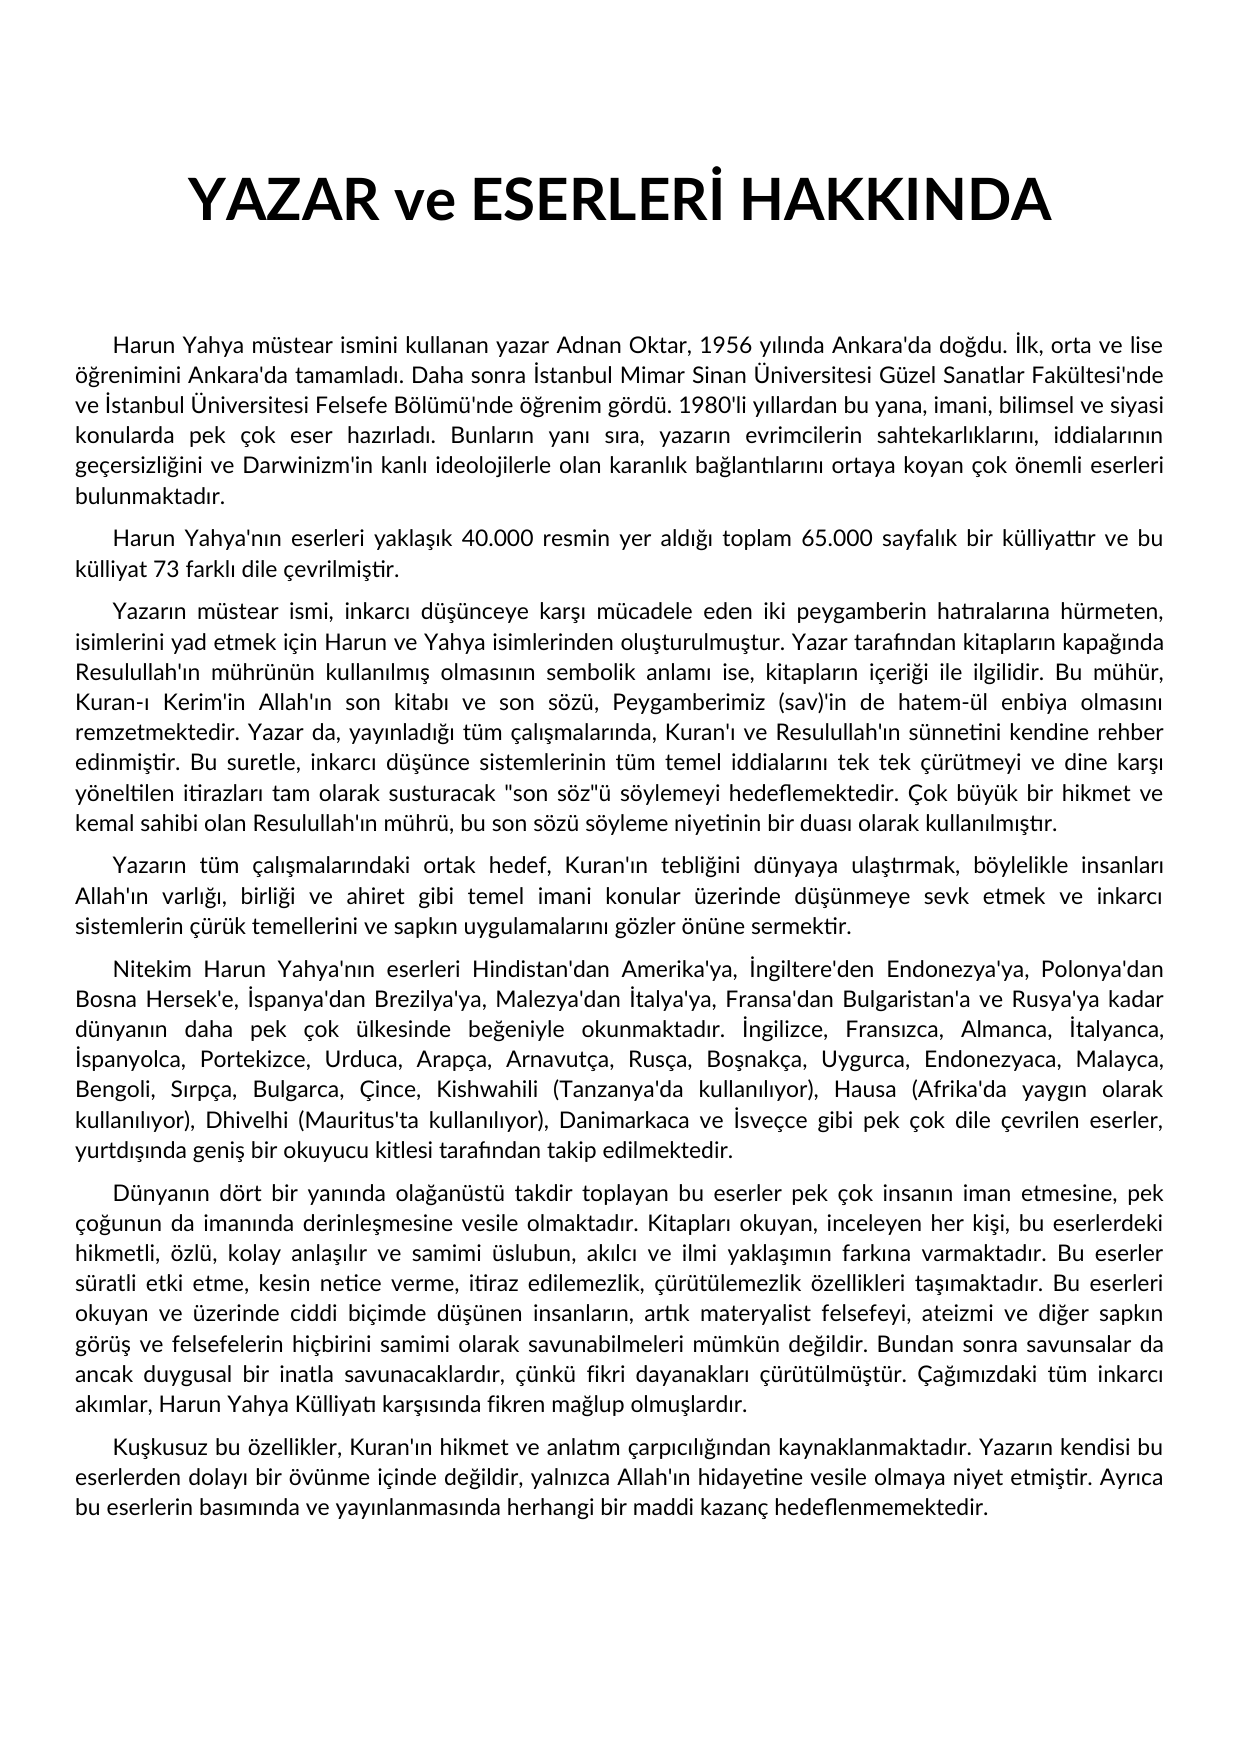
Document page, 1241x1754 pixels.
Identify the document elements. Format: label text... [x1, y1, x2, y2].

subtitle YAZAR ve ESERLERİ HAKKINDA [75, 162, 1165, 232]
text Nitekim Harun Yahya'nın eserleri Hindistan'dan Amerika'ya, İngiltere'den Endonezya'ya, Polonya'dan Bosna Hersek'e, İspanya'dan Brezilya'ya, Malezya'dan İtalya'ya, Fransa'dan Bulgaristan'a ve Rusya'ya kadar dünyanın daha pek çok ülkesinde beğeniyle okunmaktadır. İngilizce, Fransızca, Almanca, İtalyanca, İspanyolca, Portekizce, Urduca, Arapça, Arnavutça, Rusça, Boşnakça, Uygurca, Endonezyaca, Malayca, Bengoli, Sırpça, Bulgarca, Çince, Kishwahili (Tanzanya'da kullanılıyor), Hausa (Afrika'da yaygın olarak kullanılıyor), Dhivelhi (Mauritus'ta kullanılıyor), Danimarkaca ve İsveçce gibi pek çok dile çevrilen eserler, yurtdışında geniş bir okuyucu kitlesi tarafından takip edilmektedir. [75, 954, 1165, 1163]
text Yazarın müstear ismi, inkarcı düşünceye karşı mücadele eden iki peygamberin hatıralarına hürmeten, isimlerini yad etmek için Harun ve Yahya isimlerinden oluşturulmuştur. Yazar tarafından kitapların kapağında Resulullah'ın mührünün kullanılmış olmasının sembolik anlamı ise, kitapların içeriği ile ilgilidir. Bu mühür, Kuran-ı Kerim'in Allah'ın son kitabı ve son sözü, Peygamberimiz (sav)'in de hatem-ül enbiya olmasını remzetmektedir. Yazar da, yayınladığı tüm çalışmalarında, Kuran'ı ve Resulullah'ın sünnetini kendine rehber edinmiştir. Bu suretle, inkarcı düşünce sistemlerinin tüm temel iddialarını tek tek çürütmeyi ve dine karşı yöneltilen itirazları tam olarak susturacak "son söz"ü söylemeyi hedeflemektedir. Çok büyük bir hikmet ve kemal sahibi olan Resulullah'ın mührü, bu son sözü söyleme niyetinin bir duası olarak kullanılmıştır. [75, 597, 1165, 836]
text Harun Yahya'nın eserleri yaklaşık 40.000 resmin yer aldığı toplam 65.000 sayfalık bir külliyattır ve bu külliyat 73 farklı dile çevrilmiştir. [75, 524, 1165, 582]
text Kuşkusuz bu özellikler, Kuran'ın hikmet ve anlatım çarpıcılığından kaynaklanmaktadır. Yazarın kendisi bu eserlerden dolayı bir övünme içinde değildir, yalnızca Allah'ın hidayetine vesile olmaya niyet etmiştir. Ayrıca bu eserlerin basımında ve yayınlanmasında herhangi bir maddi kazanç hedeflenmemektedir. [75, 1432, 1165, 1520]
text Yazarın tüm çalışmalarındaki ortak hedef, Kuran'ın tebliğini dünyaya ulaştırmak, böylelikle insanları Allah'ın varlığı, birliği ve ahiret gibi temel imani konular üzerinde düşünmeye sevk etmek ve inkarcı sistemlerin çürük temellerini ve sapkın uygulamalarını gözler önüne sermektir. [75, 851, 1165, 939]
text Harun Yahya müstear ismini kullanan yazar Adnan Oktar, 1956 yılında Ankara'da doğdu. İlk, orta ve lise öğrenimini Ankara'da tamamladı. Daha sonra İstanbul Mimar Sinan Üniversitesi Güzel Sanatlar Fakültesi'nde ve İstanbul Üniversitesi Felsefe Bölümü'nde öğrenim gördü. 1980'li yıllardan bu yana, imani, bilimsel ve siyasi konularda pek çok eser hazırladı. Bunların yanı sıra, yazarın evrimcilerin sahtekarlıklarını, iddialarının geçersizliğini ve Darwinizm'in kanlı ideolojilerle olan karanlık bağlantılarını ortaya koyan çok önemli eserleri bulunmaktadır. [75, 330, 1165, 509]
text Dünyanın dört bir yanında olağanüstü takdir toplayan bu eserler pek çok insanın iman etmesine, pek çoğunun da imanında derinleşmesine vesile olmaktadır. Kitapları okuyan, inceleyen her kişi, bu eserlerdeki hikmetli, özlü, kolay anlaşılır ve samimi üslubun, akılcı ve ilmi yaklaşımın farkına varmaktadır. Bu eserler süratli etki etme, kesin netice verme, itiraz edilemezlik, çürütülemezlik özellikleri taşımaktadır. Bu eserleri okuyan ve üzerinde ciddi biçimde düşünen insanların, artık materyalist felsefeyi, ateizmi ve diğer sapkın görüş ve felsefelerin hiçbirini samimi olarak savunabilmeleri mümkün değildir. Bundan sonra savunsalar da ancak duygusal bir inatla savunacaklardır, çünkü fikri dayanakları çürütülmüştür. Çağımızdaki tüm inkarcı akımlar, Harun Yahya Külliyatı karşısında fikren mağlup olmuşlardır. [75, 1178, 1165, 1417]
